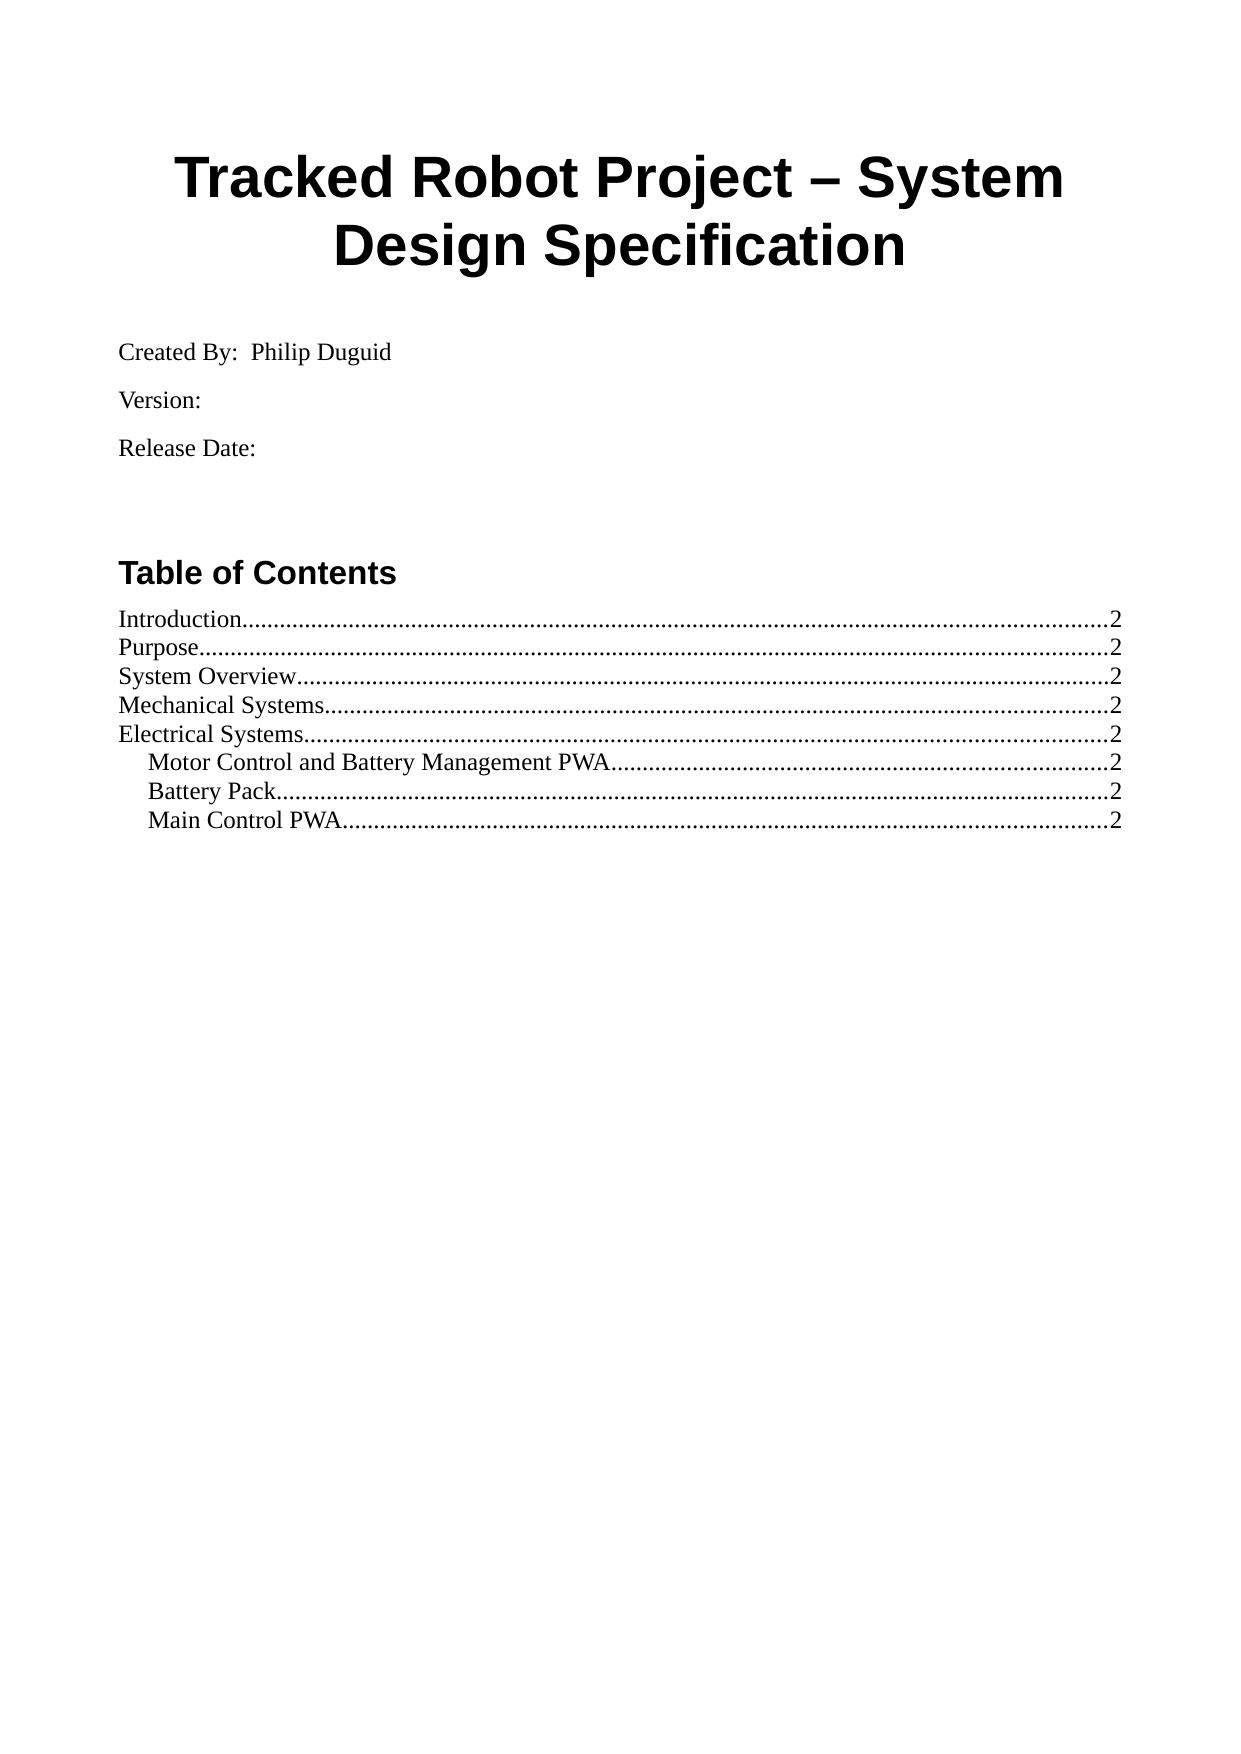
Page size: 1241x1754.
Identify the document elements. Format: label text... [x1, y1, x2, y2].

text Mechanical Systems 2 [118, 690, 1122, 719]
text Motor Control and Battery Management PWA 2 [148, 747, 1122, 776]
text Purpose 2 [118, 632, 1122, 661]
text Main Control PWA 2 [148, 805, 1122, 834]
text System Overview 2 [118, 661, 1122, 690]
text Battery Pack 2 [148, 776, 1122, 805]
text Created By: Philip Duguid [118, 337, 1122, 366]
text Electrical Systems 2 [118, 719, 1122, 747]
text Version: [118, 385, 1122, 414]
text Introduction 2 [118, 604, 1122, 632]
subtitle Table of Contents [118, 553, 1122, 591]
title Tracked Robot Project – System Design Specification [118, 143, 1122, 277]
text Release Date: [118, 433, 1122, 461]
